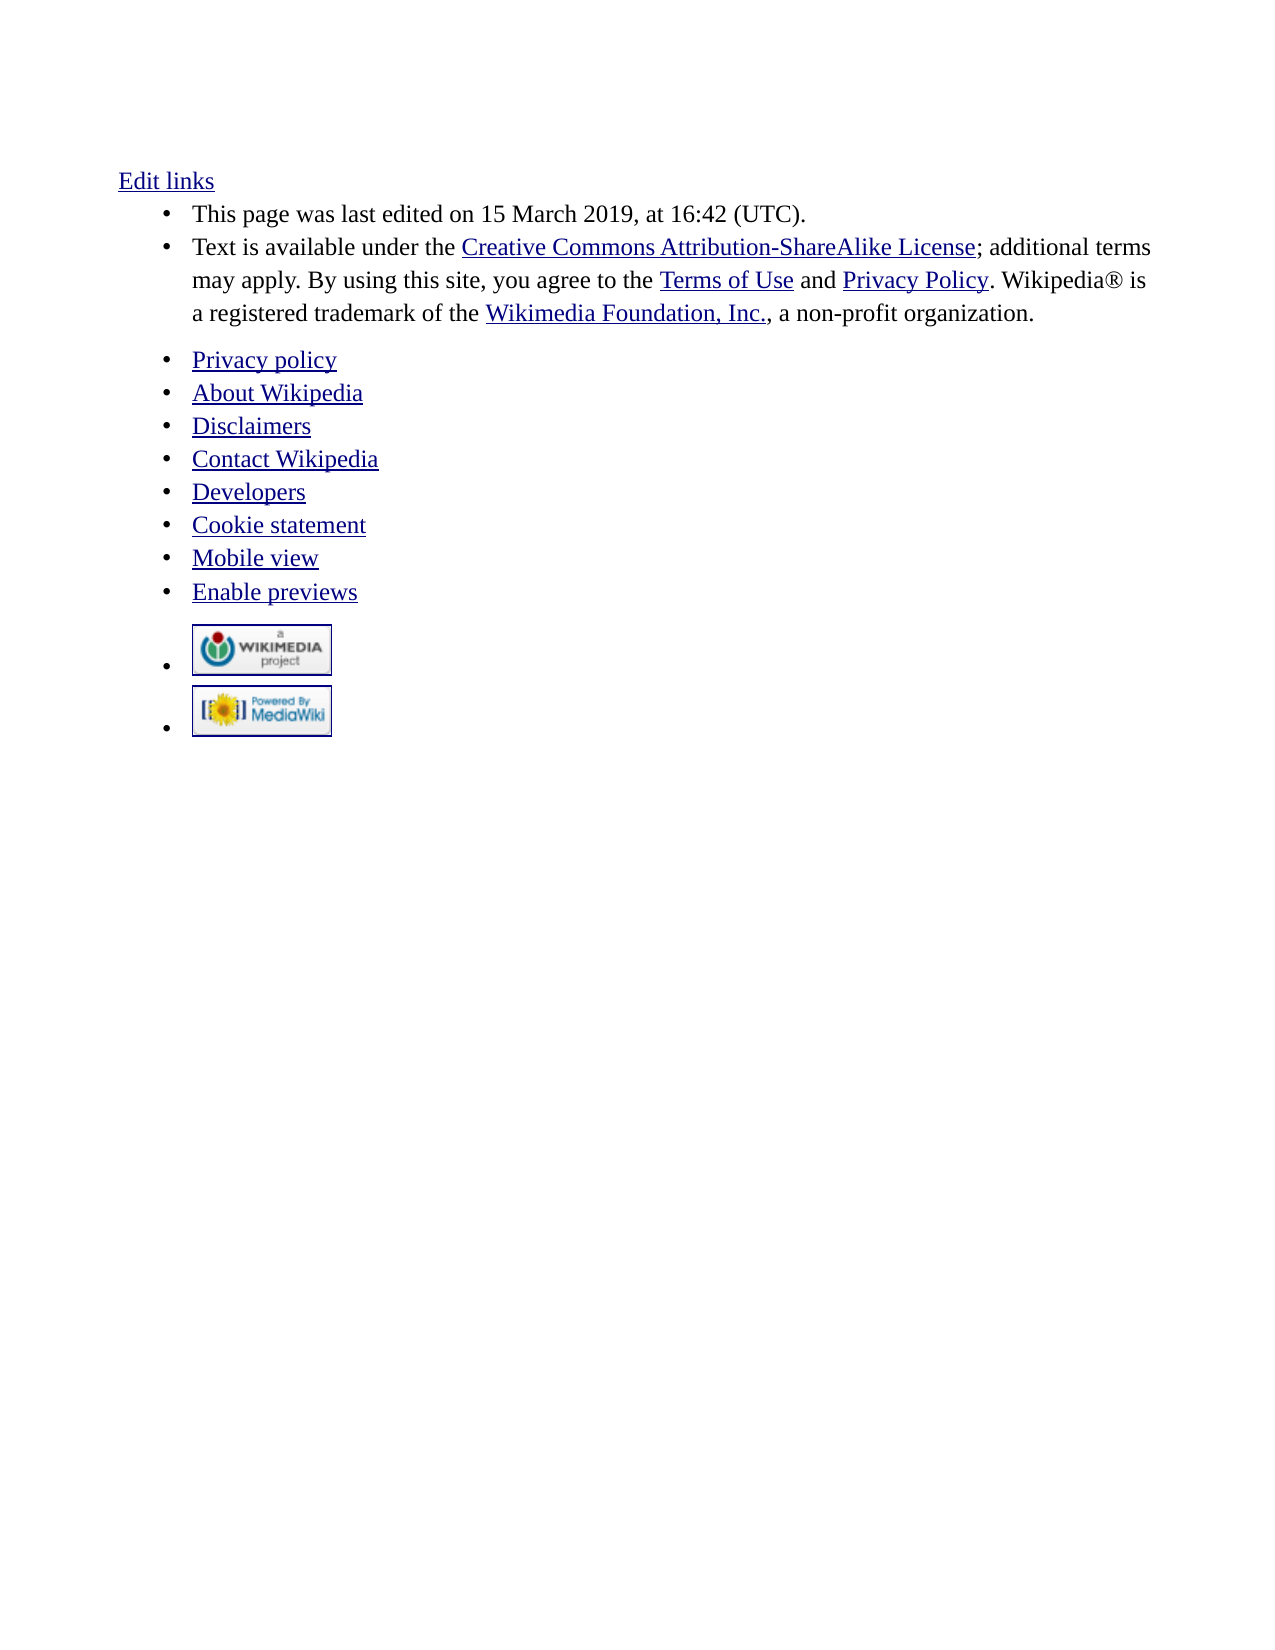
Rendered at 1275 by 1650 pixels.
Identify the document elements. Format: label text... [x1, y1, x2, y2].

list Mobile view [162, 543, 1157, 572]
list Disclaimers [162, 411, 1157, 440]
list Privacy policy [162, 345, 1157, 374]
list Developers [162, 477, 1157, 506]
list Contact Wikipedia [162, 444, 1157, 473]
list Cookie statement [162, 511, 1157, 539]
picture [193, 626, 331, 674]
list This page was last edited on 15 March 2019, at 16:42 (UTC). [162, 199, 1157, 227]
text Edit links [118, 166, 1157, 194]
list Text is available under the Creative Commons Attribution-ShareAlike License; additional terms may apply. By using this site, you agree to the Terms of Use and Privacy Policy. Wikipedia® is a registered trademark of the Wikimedia Foundation, Inc., a non-profit organization. [162, 232, 1157, 327]
list Enable previews [162, 577, 1157, 605]
list About Wikipedia [162, 378, 1157, 407]
picture [193, 687, 331, 735]
